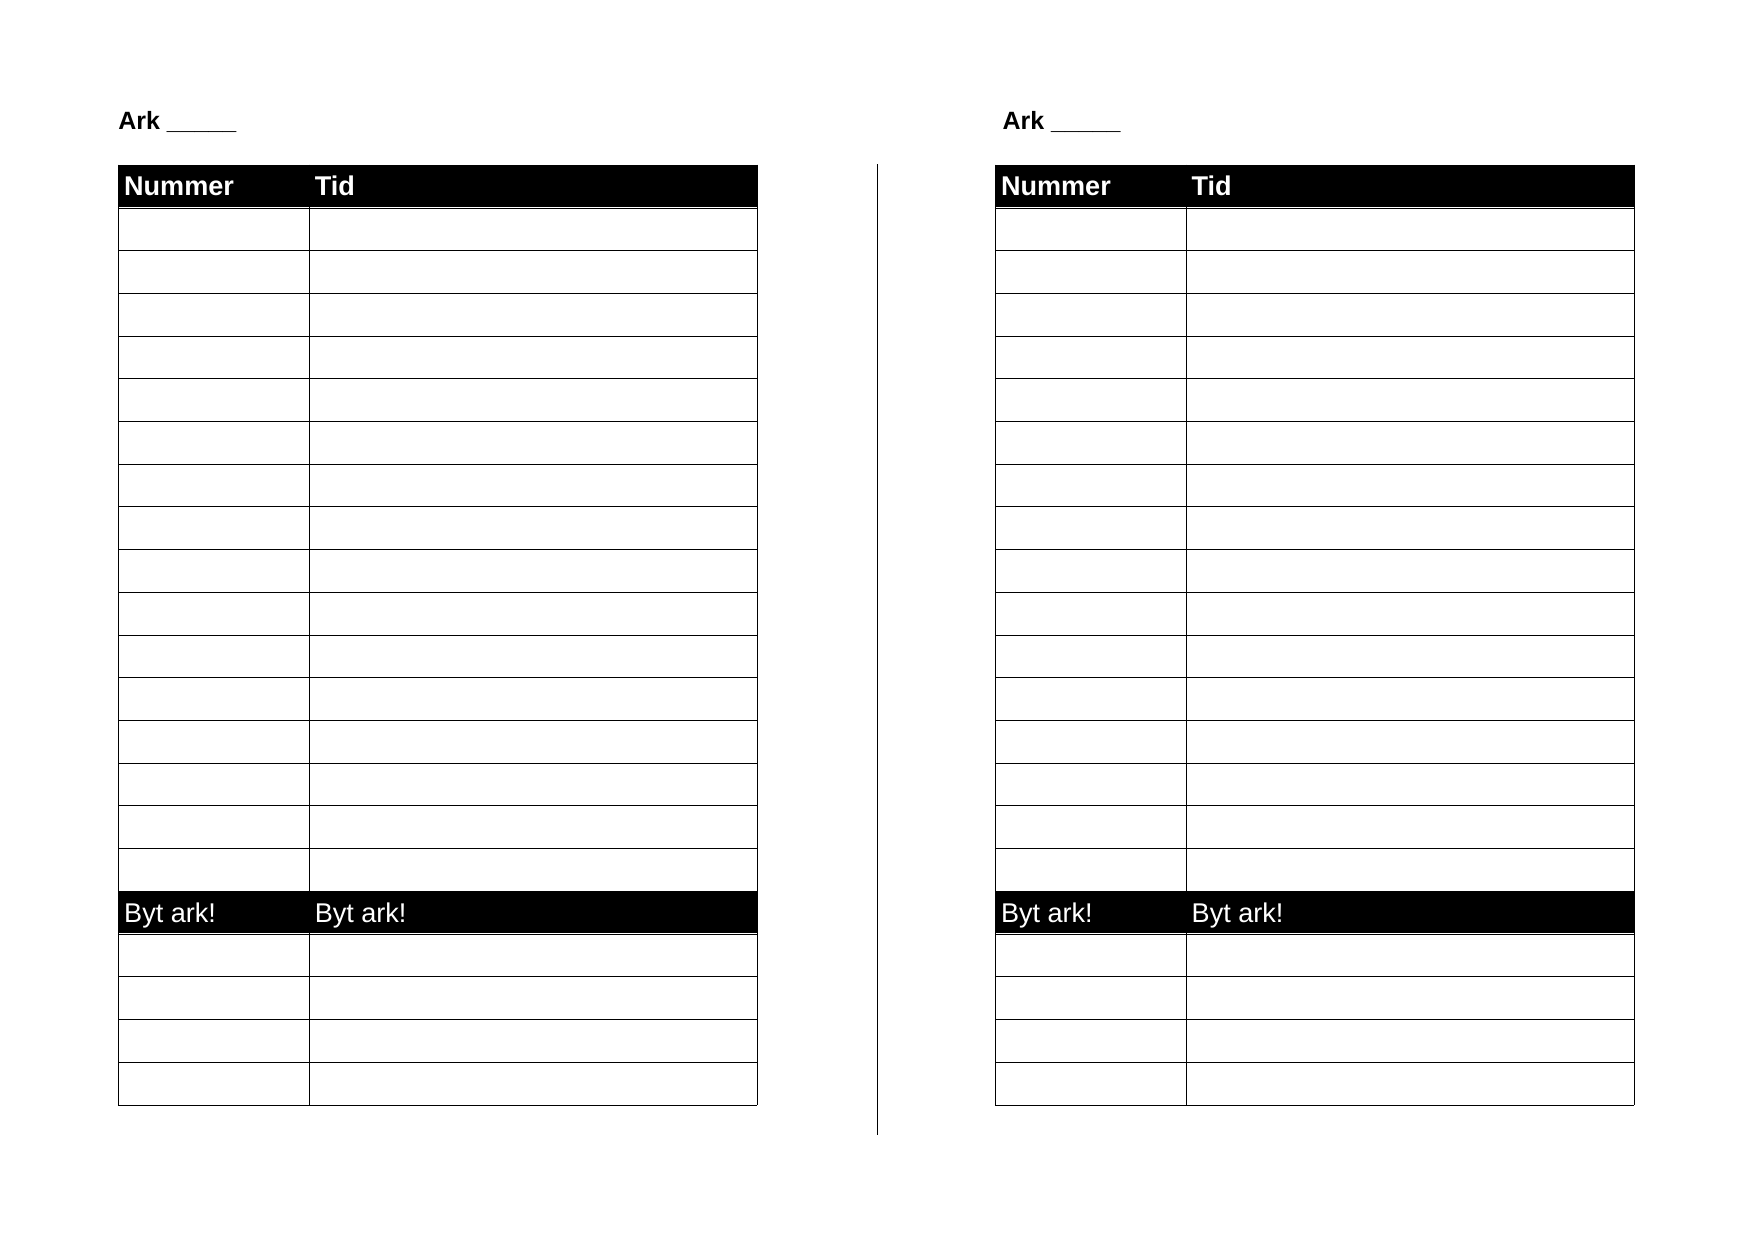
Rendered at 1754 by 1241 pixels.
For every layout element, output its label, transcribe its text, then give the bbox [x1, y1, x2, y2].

table_cell [1187, 806, 1634, 848]
table_cell [119, 465, 309, 506]
table_cell [119, 849, 309, 891]
table_cell [310, 678, 757, 720]
table_cell [310, 422, 757, 464]
table_header Tid [310, 166, 757, 207]
table_cell [310, 209, 757, 250]
table_cell [119, 593, 309, 634]
table_cell [996, 465, 1186, 506]
table_cell [1187, 636, 1634, 677]
table_cell [1187, 209, 1634, 250]
table_cell [1187, 593, 1634, 634]
table_cell [310, 593, 757, 634]
table_cell [310, 379, 757, 421]
table_cell [310, 764, 757, 805]
table_cell [310, 1063, 757, 1104]
table_cell [996, 379, 1186, 421]
table_cell [119, 764, 309, 805]
table_cell [996, 337, 1186, 378]
table_cell [119, 721, 309, 763]
table_cell [1187, 678, 1634, 720]
table_cell [1187, 337, 1634, 378]
table_cell [1187, 379, 1634, 421]
table_cell [310, 294, 757, 336]
table_cell [310, 935, 757, 976]
table_cell [119, 507, 309, 549]
table_cell [1187, 849, 1634, 891]
table_cell [996, 209, 1186, 250]
table_cell Byt ark! [1187, 892, 1634, 933]
table_cell [996, 636, 1186, 677]
table_cell [310, 806, 757, 848]
table_cell [119, 1020, 309, 1062]
table_cell [1187, 1020, 1634, 1062]
table_cell [310, 337, 757, 378]
table_cell [1187, 721, 1634, 763]
table_cell [996, 507, 1186, 549]
table_cell [310, 465, 757, 506]
table_cell [310, 550, 757, 592]
table_cell [996, 1020, 1186, 1062]
table_cell [1187, 465, 1634, 506]
table_cell [996, 422, 1186, 464]
table_cell [310, 721, 757, 763]
table_cell [1187, 251, 1634, 293]
table_cell [1187, 935, 1634, 976]
table_cell [996, 678, 1186, 720]
table_cell [996, 977, 1186, 1019]
table_header Nummer [996, 166, 1186, 207]
table_cell [996, 721, 1186, 763]
table_cell [1187, 1063, 1634, 1104]
table_cell [310, 977, 757, 1019]
table_cell [119, 935, 309, 976]
table_header Nummer [119, 166, 309, 207]
table_cell [1187, 977, 1634, 1019]
table_cell [310, 1020, 757, 1062]
table_cell [119, 1063, 309, 1104]
table_cell [996, 294, 1186, 336]
table_cell [310, 849, 757, 891]
table_cell [119, 209, 309, 250]
table_cell [310, 507, 757, 549]
table_cell [119, 550, 309, 592]
table_cell [119, 337, 309, 378]
table_cell [996, 849, 1186, 891]
table_cell Byt ark! [310, 892, 757, 933]
table_cell [1187, 764, 1634, 805]
table_cell [1187, 550, 1634, 592]
table_cell [119, 294, 309, 336]
table_cell [996, 935, 1186, 976]
table_cell [996, 806, 1186, 848]
table_cell [119, 251, 309, 293]
table_cell [996, 593, 1186, 634]
table_cell [996, 251, 1186, 293]
table_cell Byt ark! [119, 892, 309, 933]
table_cell [119, 422, 309, 464]
table_cell [1187, 422, 1634, 464]
table_cell [996, 1063, 1186, 1104]
table_cell Byt ark! [996, 892, 1186, 933]
table_cell [119, 636, 309, 677]
table_header Tid [1187, 166, 1634, 207]
table_cell [119, 379, 309, 421]
table_cell [1187, 294, 1634, 336]
table_cell [310, 636, 757, 677]
table_cell [119, 678, 309, 720]
table_cell [996, 550, 1186, 592]
table_cell [119, 806, 309, 848]
table_cell [310, 251, 757, 293]
table_cell [119, 977, 309, 1019]
table_cell [996, 764, 1186, 805]
table_cell [1187, 507, 1634, 549]
